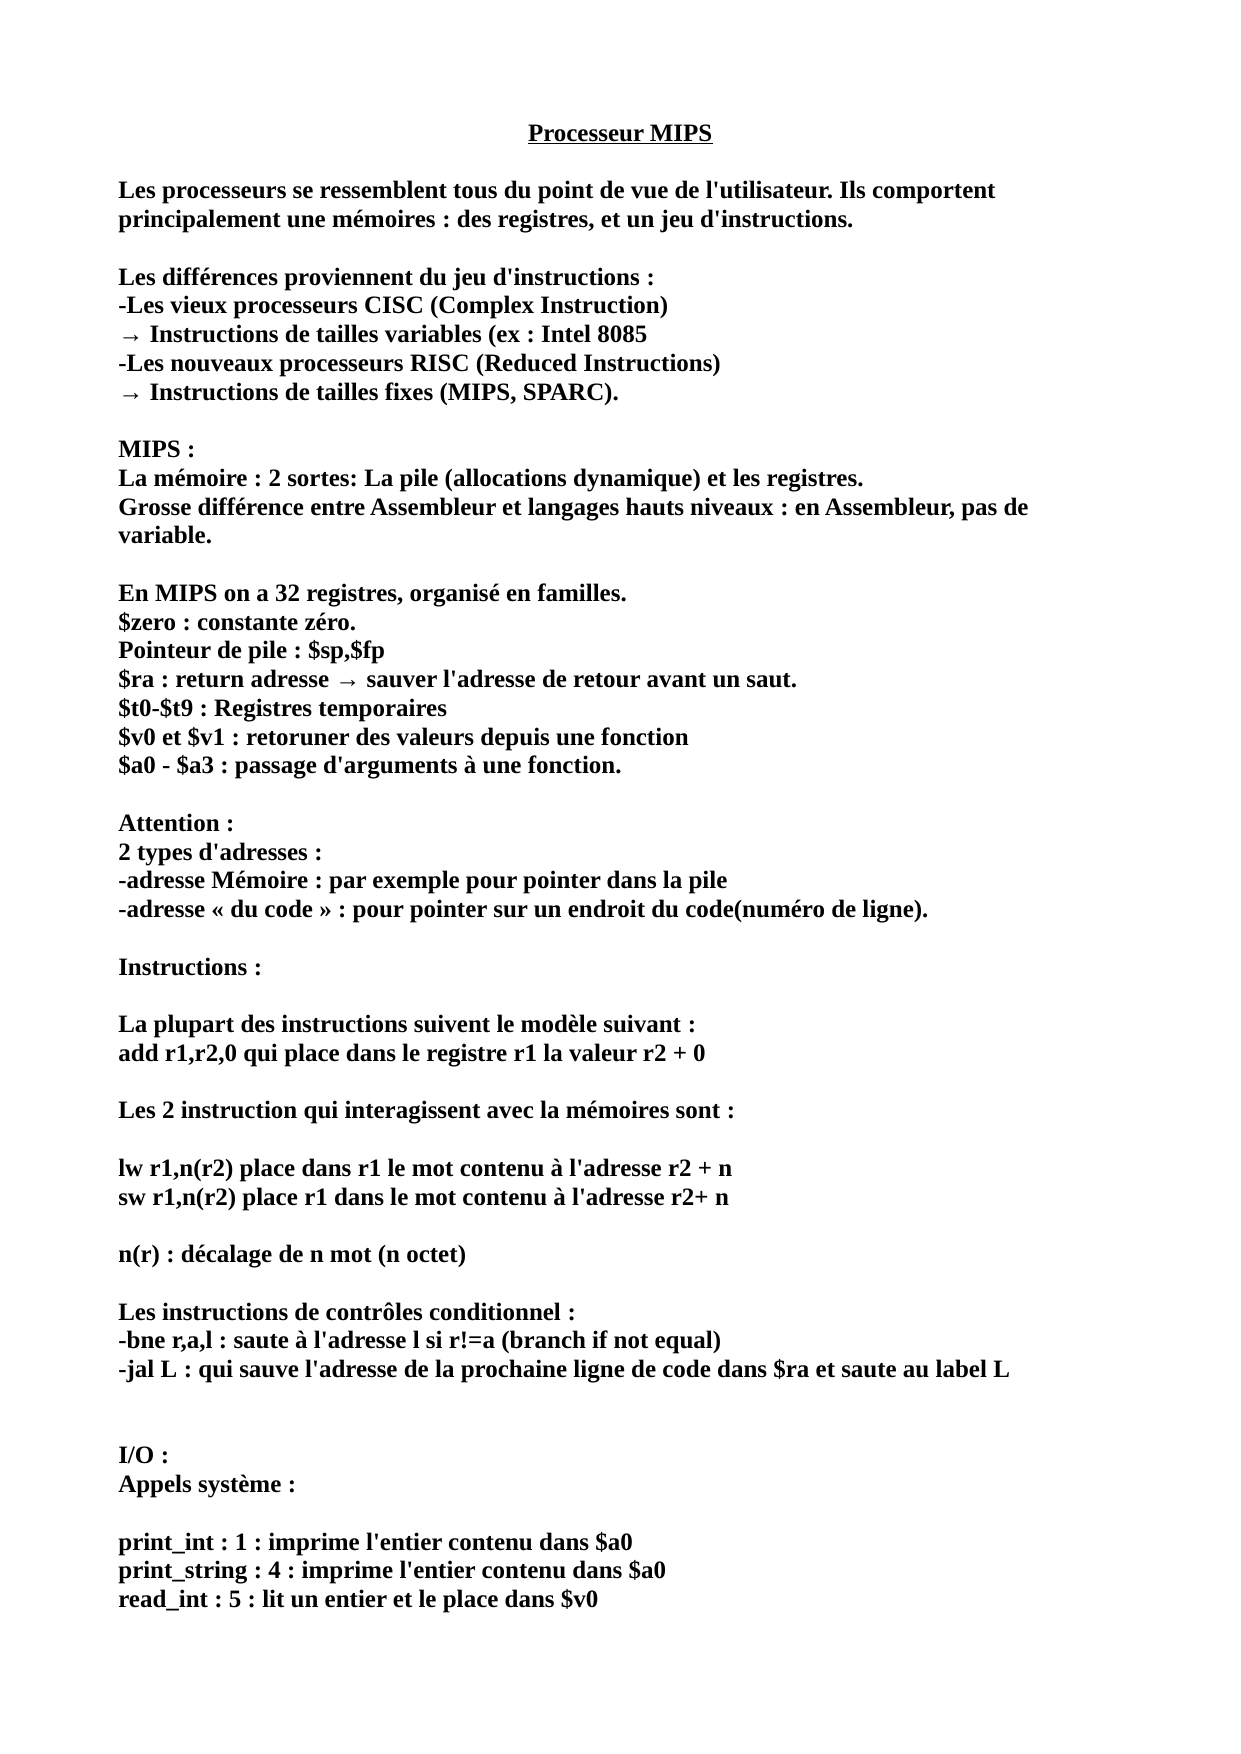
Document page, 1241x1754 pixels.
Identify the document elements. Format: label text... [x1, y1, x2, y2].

text $zero : constante zéro. [118, 607, 1122, 636]
text Les processeurs se ressemblent tous du point de vue de l'utilisateur. Ils comportent principalement une mémoires : des registres, et un jeu d'instructions. [118, 176, 1122, 233]
text -jal L : qui sauve l'adresse de la prochaine ligne de code dans $ra et saute au label L [118, 1354, 1122, 1383]
text read_int : 5 : lit un entier et le place dans $v0 [118, 1584, 1122, 1613]
text Pointeur de pile : $sp,$fp [118, 636, 1122, 664]
text $v0 et $v1 : retoruner des valeurs depuis une fonction [118, 722, 1122, 751]
text → Instructions de tailles variables (ex : Intel 8085 [118, 319, 1122, 348]
text MIPS : [118, 434, 1122, 463]
text print_int : 1 : imprime l'entier contenu dans $a0 [118, 1527, 1122, 1556]
text -Les vieux processeurs CISC (Complex Instruction) [118, 291, 1122, 319]
text Attention : [118, 808, 1122, 837]
text → Instructions de tailles fixes (MIPS, SPARC). [118, 377, 1122, 406]
text -adresse « du code » : pour pointer sur un endroit du code(numéro de ligne). [118, 894, 1122, 923]
text Les différences proviennent du jeu d'instructions : [118, 262, 1122, 291]
text -adresse Mémoire : par exemple pour pointer dans la pile [118, 866, 1122, 894]
text sw r1,n(r2) place r1 dans le mot contenu à l'adresse r2+ n [118, 1182, 1122, 1211]
text Grosse différence entre Assembleur et langages hauts niveaux : en Assembleur, pas de variable. [118, 492, 1122, 549]
text $a0 - $a3 : passage d'arguments à une fonction. [118, 751, 1122, 779]
text La mémoire : 2 sortes: La pile (allocations dynamique) et les registres. [118, 463, 1122, 492]
text Appels système : [118, 1469, 1122, 1498]
text La plupart des instructions suivent le modèle suivant : [118, 1009, 1122, 1038]
text print_string : 4 : imprime l'entier contenu dans $a0 [118, 1556, 1122, 1584]
text $t0-$t9 : Registres temporaires [118, 693, 1122, 722]
text Les 2 instruction qui interagissent avec la mémoires sont : [118, 1096, 1122, 1124]
text -bne r,a,l : saute à l'adresse l si r!=a (branch if not equal) [118, 1326, 1122, 1354]
text -Les nouveaux processeurs RISC (Reduced Instructions) [118, 348, 1122, 377]
text add r1,r2,0 qui place dans le registre r1 la valeur r2 + 0 [118, 1038, 1122, 1067]
text Processeur MIPS [118, 118, 1122, 147]
text Instructions : [118, 952, 1122, 981]
text Les instructions de contrôles conditionnel : [118, 1297, 1122, 1326]
text 2 types d'adresses : [118, 837, 1122, 866]
text I/O : [118, 1441, 1122, 1469]
text En MIPS on a 32 registres, organisé en familles. [118, 578, 1122, 607]
text n(r) : décalage de n mot (n octet) [118, 1239, 1122, 1268]
text $ra : return adresse → sauver l'adresse de retour avant un saut. [118, 664, 1122, 693]
text lw r1,n(r2) place dans r1 le mot contenu à l'adresse r2 + n [118, 1153, 1122, 1182]
